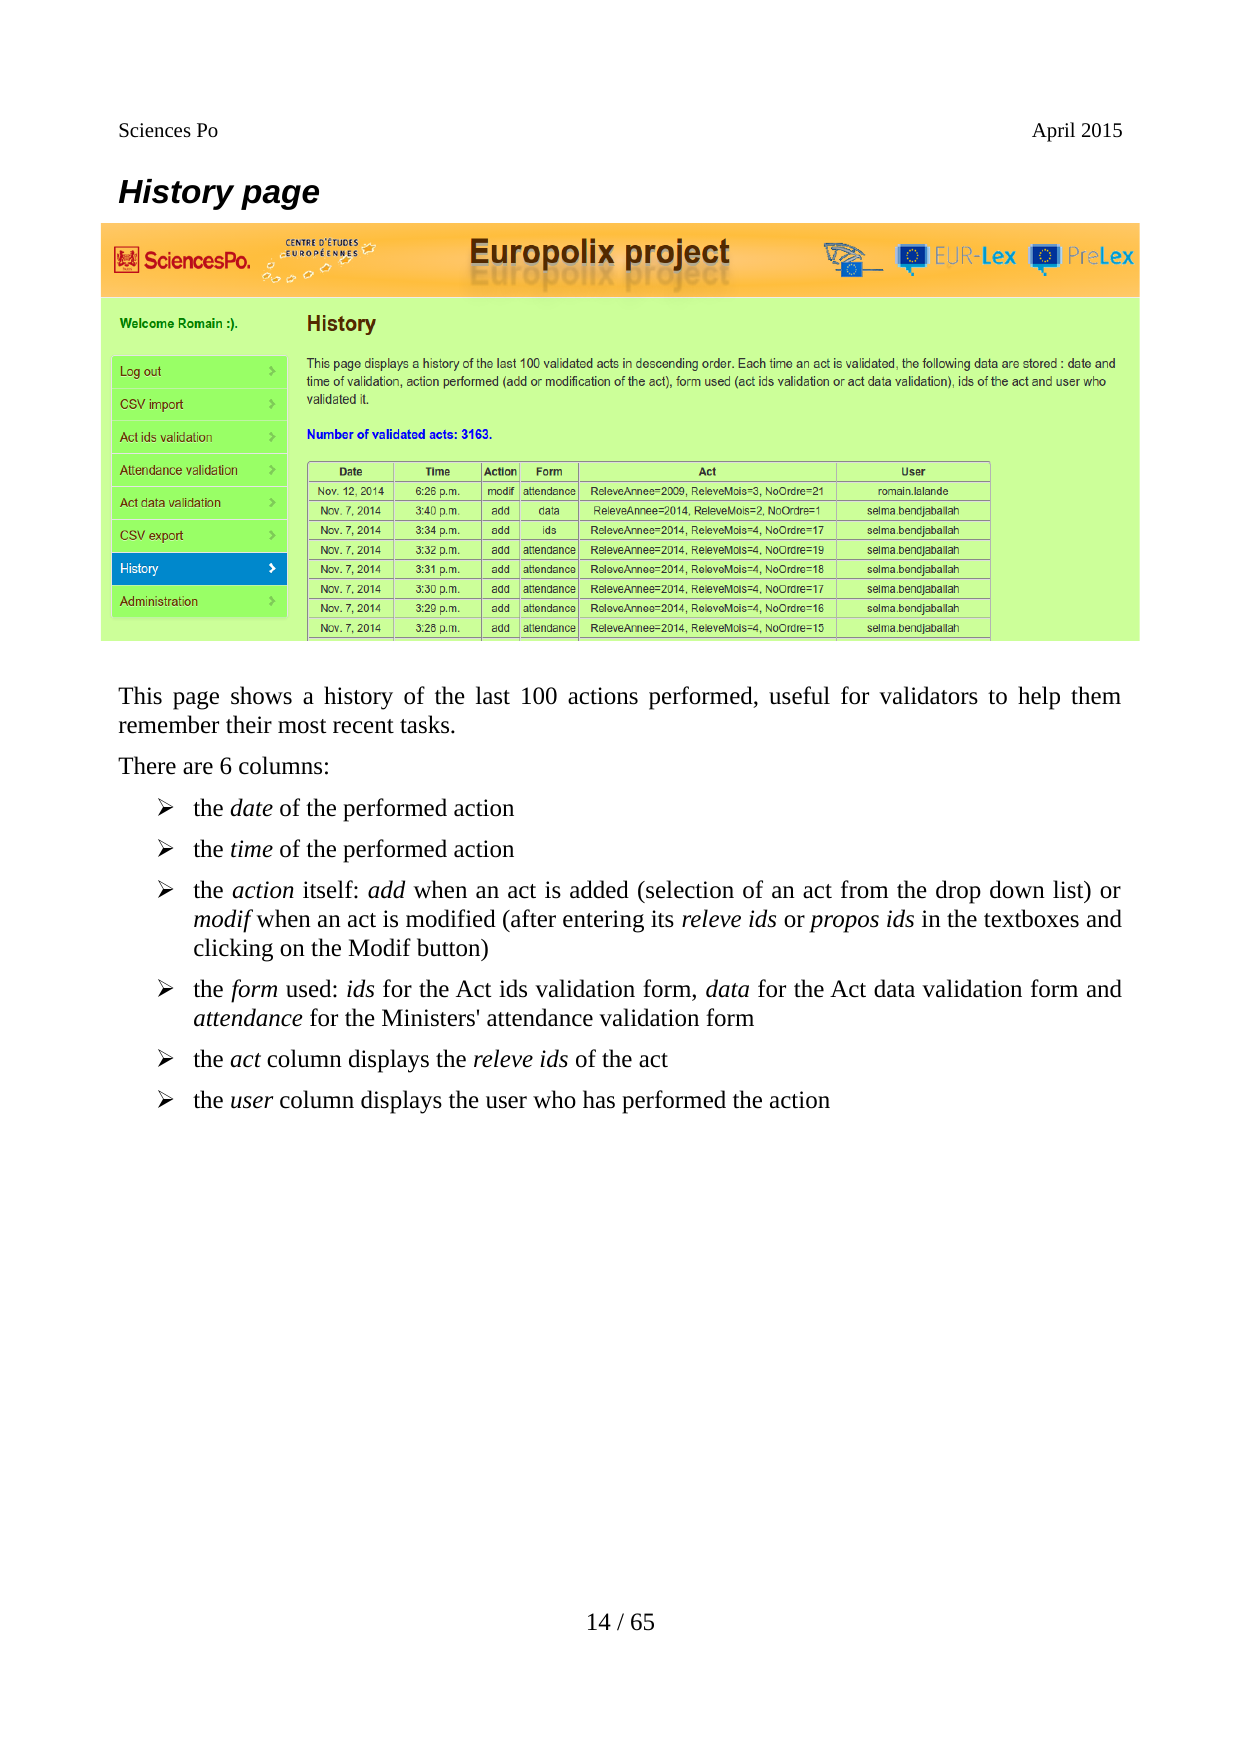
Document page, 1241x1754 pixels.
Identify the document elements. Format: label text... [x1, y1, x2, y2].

list the action itself: add when an act is added (selection of an act from the drop down list) or modif when an act is modified (after entering its releve ids or propos ids in the textboxes and clicking on the Modif button) [156, 875, 1122, 961]
subtitle History page [118, 172, 1122, 211]
list the time of the performed action [156, 834, 1122, 863]
list the date of the performed action [156, 793, 1122, 821]
list the form used: ids for the Act ids validation form, data for the Act data validation form and attendance for the Ministers' attendance validation form [156, 974, 1122, 1031]
text This page shows a history of the last 100 actions performed, useful for validators to help them remember their most recent tasks. [118, 681, 1122, 739]
picture [100, 223, 1140, 641]
list the user column displays the user who has performed the action [156, 1085, 1122, 1114]
text There are 6 columns: [118, 751, 1122, 780]
list the act column displays the releve ids of the act [156, 1044, 1122, 1073]
